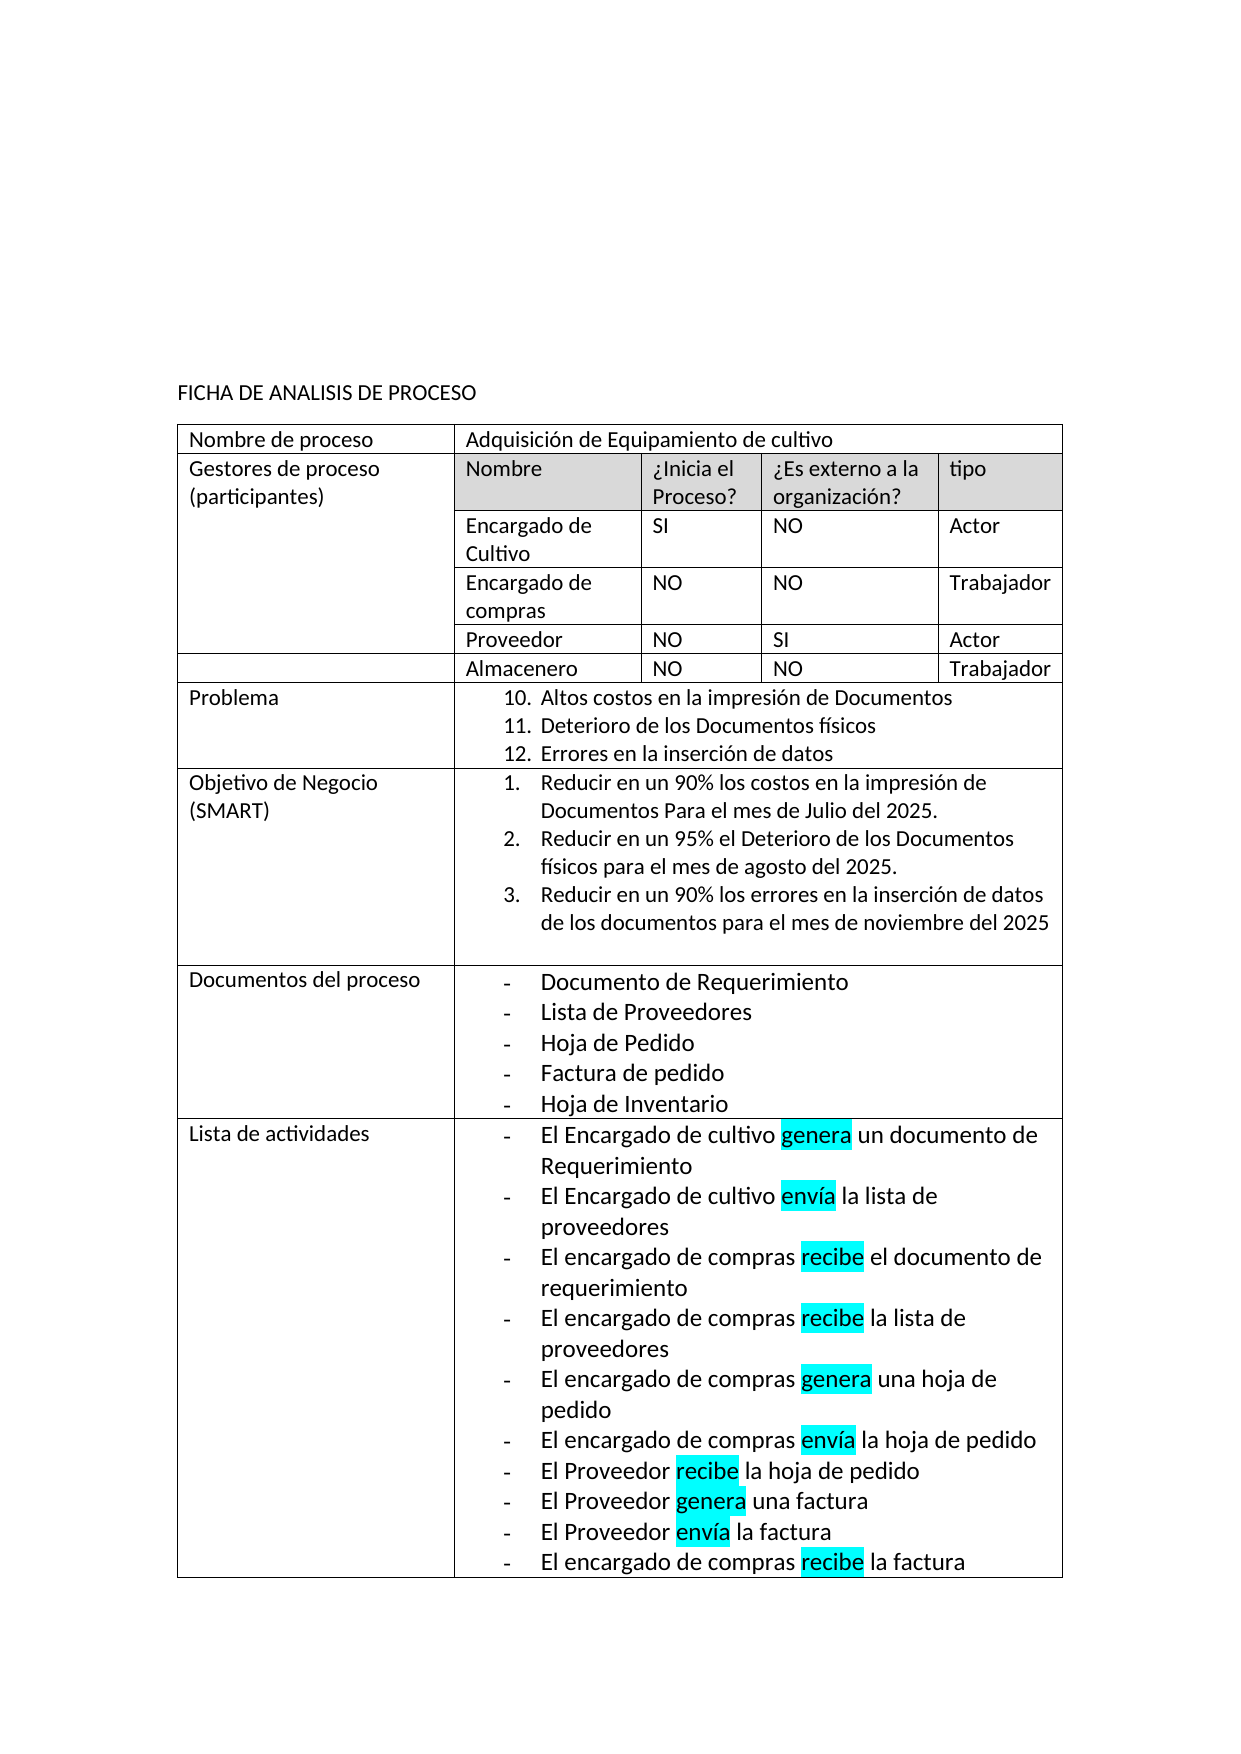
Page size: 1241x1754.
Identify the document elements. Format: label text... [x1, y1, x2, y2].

table_cell [178, 654, 454, 682]
table_cell ¿Inicia el Proceso? [642, 454, 761, 510]
table_cell ¿Es externo a la organización? [762, 454, 938, 510]
table_cell Almacenero [455, 654, 641, 682]
text FICHA DE ANALISIS DE PROCESO [177, 378, 1063, 406]
table_cell Nombre [455, 454, 641, 510]
table_cell Actor [939, 511, 1062, 567]
table_cell Trabajador [939, 568, 1062, 624]
table_cell Encargado de compras [455, 568, 641, 624]
table_cell El Encargado de cultivo genera un documento de Requerimiento El Encargado de cultivo envía la lista de proveedores El encargado de compras recibe el documento de requerimiento El encargado de compras recibe la lista de proveedores El encargado de compras genera una hoja de pedido El encargado de compras envía la hoja de pedido El Proveedor recibe la hoja de pedido El Proveedor genera una factura El Proveedor envía la factura El encargado de compras recibe la factura [455, 1119, 1062, 1577]
table_cell Altos costos en la impresión de Documentos Deterioro de los Documentos físicos Errores en la inserción de datos [455, 683, 1062, 767]
table_cell NO [642, 654, 761, 682]
table_cell NO [642, 625, 761, 653]
table_cell Lista de actividades [178, 1119, 454, 1577]
table_cell Objetivo de Negocio (SMART) [178, 769, 454, 964]
table_cell Encargado de Cultivo [455, 511, 641, 567]
table_cell Problema [178, 683, 454, 767]
table_cell Gestores de proceso (participantes) [178, 454, 454, 653]
table_cell Actor [939, 625, 1062, 653]
table_cell NO [642, 568, 761, 624]
table_cell Trabajador [939, 654, 1062, 682]
table_cell Proveedor [455, 625, 641, 653]
table_cell NO [762, 654, 938, 682]
table_cell Documento de Requerimiento Lista de Proveedores Hoja de Pedido Factura de pedido Hoja de Inventario [455, 966, 1062, 1118]
table_header Adquisición de Equipamiento de cultivo [455, 425, 1062, 453]
table_cell Documentos del proceso [178, 966, 454, 1118]
table_cell NO [762, 568, 938, 624]
table_cell SI [762, 625, 938, 653]
table_cell SI [642, 511, 761, 567]
table_cell Reducir en un 90% los costos en la impresión de Documentos Para el mes de Julio del 2025. Reducir en un 95% el Deterioro de los Documentos físicos para el mes de agosto del 2025. Reducir en un 90% los errores en la inserción de datos de los documentos para el mes de noviembre del 2025 [455, 769, 1062, 964]
table_cell NO [762, 511, 938, 567]
table_header Nombre de proceso [178, 425, 454, 453]
table_cell tipo [939, 454, 1062, 510]
